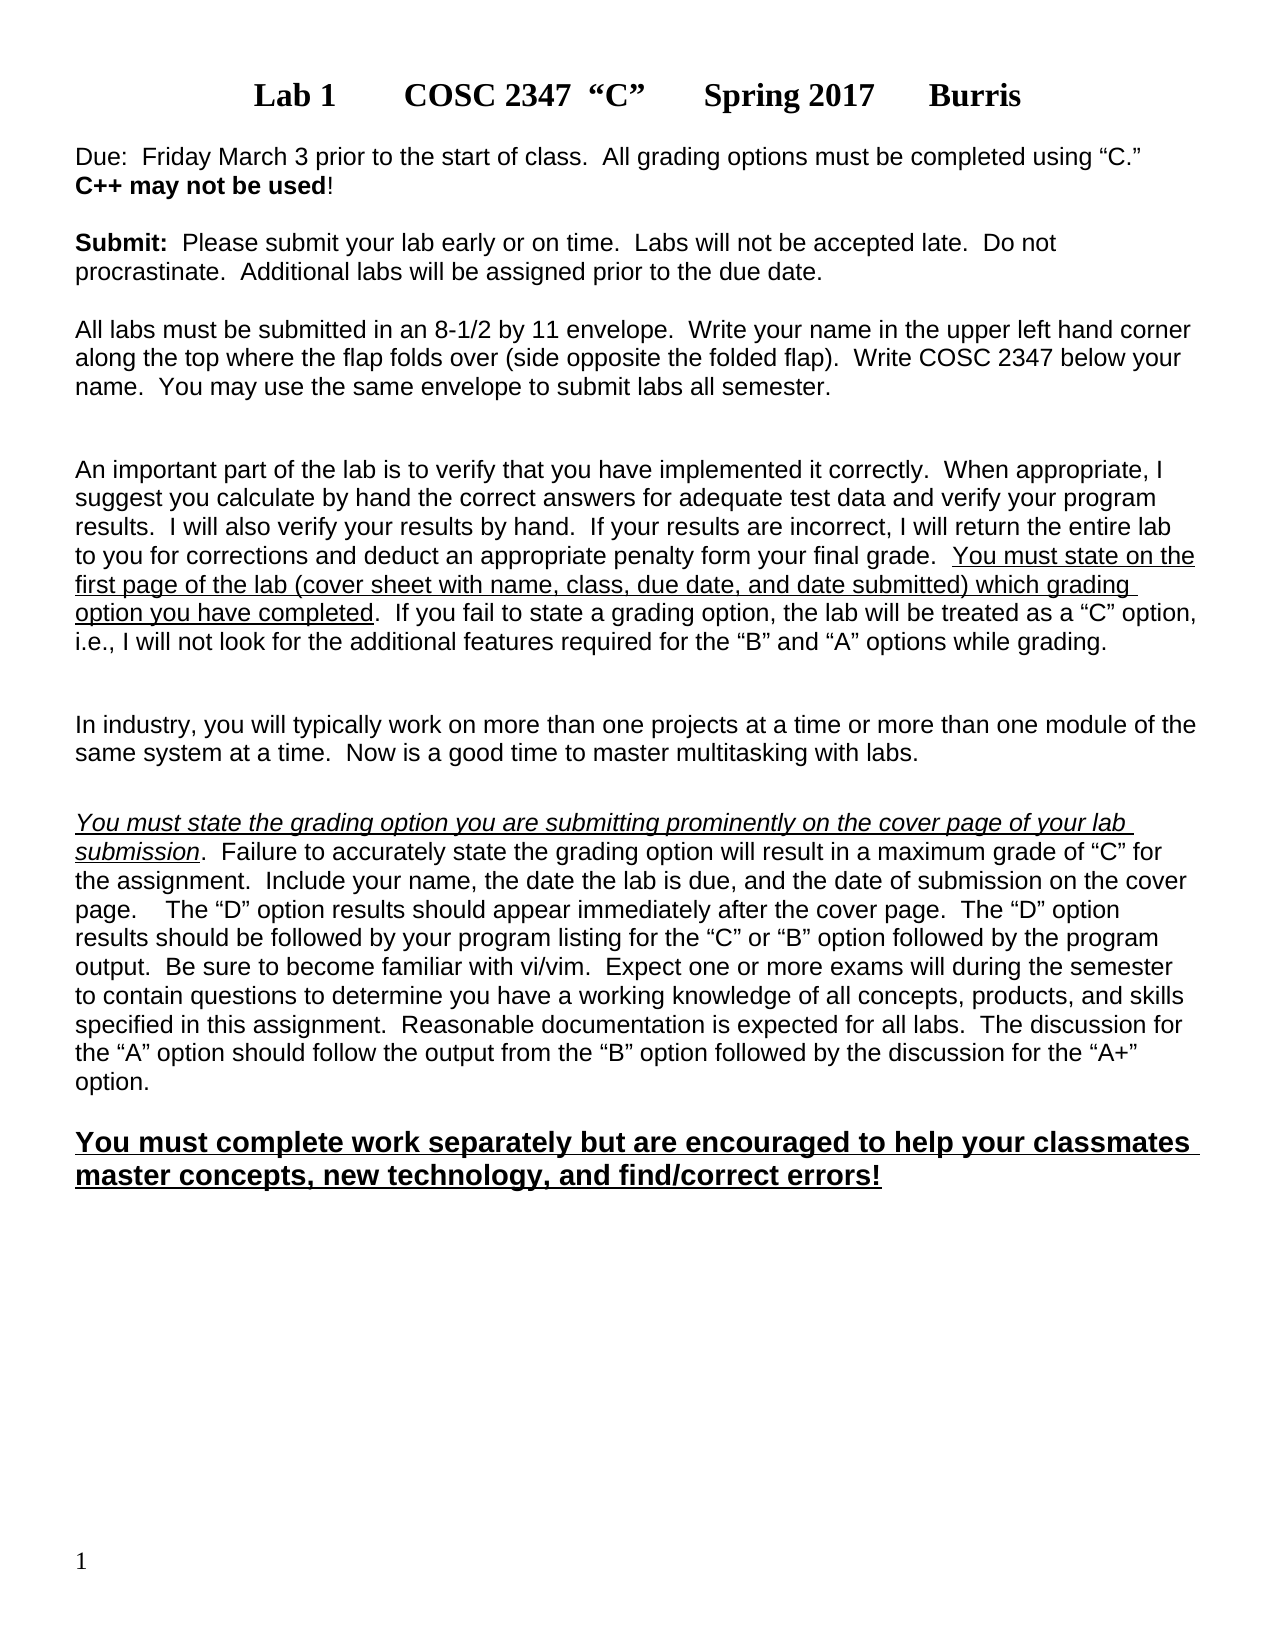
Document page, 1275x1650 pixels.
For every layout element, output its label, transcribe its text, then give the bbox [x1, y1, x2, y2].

text Submit: Please submit your lab early or on time. Labs will not be accepted late. Do not procrastinate. Additional labs will be assigned prior to the due date. [75, 228, 1200, 286]
text You must state the grading option you are submitting prominently on the cover page of your lab submission. Failure to accurately state the grading option will result in a maximum grade of “C” for the assignment. Include your name, the date the lab is due, and the date of submission on the cover page. The “D” option results should appear immediately after the cover page. The “D” option results should be followed by your program listing for the “C” or “B” option followed by the program output. Be sure to become familiar with vi/vim. Expect one or more exams will during the semester to contain questions to determine you have a working knowledge of all concepts, products, and skills specified in this assignment. Reasonable documentation is expected for all labs. The discussion for the “A” option should follow the output from the “B” option followed by the discussion for the “A+” option. [75, 808, 1200, 1096]
text All labs must be submitted in an 8-1/2 by 11 envelope. Write your name in the upper left hand corner along the top where the flap folds over (side opposite the folded flap). Write COSC 2347 below your name. You may use the same envelope to submit labs all semester. [75, 314, 1200, 401]
text You must complete work separately but are encouraged to help your classmates [75, 1124, 1200, 1154]
text An important part of the lab is to verify that you have implemented it correctly. When appropriate, I suggest you calculate by hand the correct answers for adequate test data and verify your program results. I will also verify your results by hand. If your results are incorrect, I will return the entire lab to you for corrections and deduct an appropriate penalty form your final grade. You must state on the first page of the lab (cover sheet with name, class, due date, and date submitted) which grading option you have completed. If you fail to state a grading option, the lab will be treated as a “C” option, i.e., I will not look for the additional features required for the “B” and “A” options while grading. [75, 454, 1200, 656]
text Lab 1 COSC 2347 “C” Spring 2017 Burris [75, 75, 1200, 113]
text In industry, you will typically work on more than one projects at a time or more than one module of the same system at a time. Now is a good time to master multitasking with labs. [75, 709, 1200, 767]
text C++ may not be used! [75, 171, 1200, 199]
text Due: Friday March 3 prior to the start of class. All grading options must be completed using “C.” [75, 142, 1200, 171]
text master concepts, new technology, and find/correct errors! [75, 1155, 1200, 1192]
